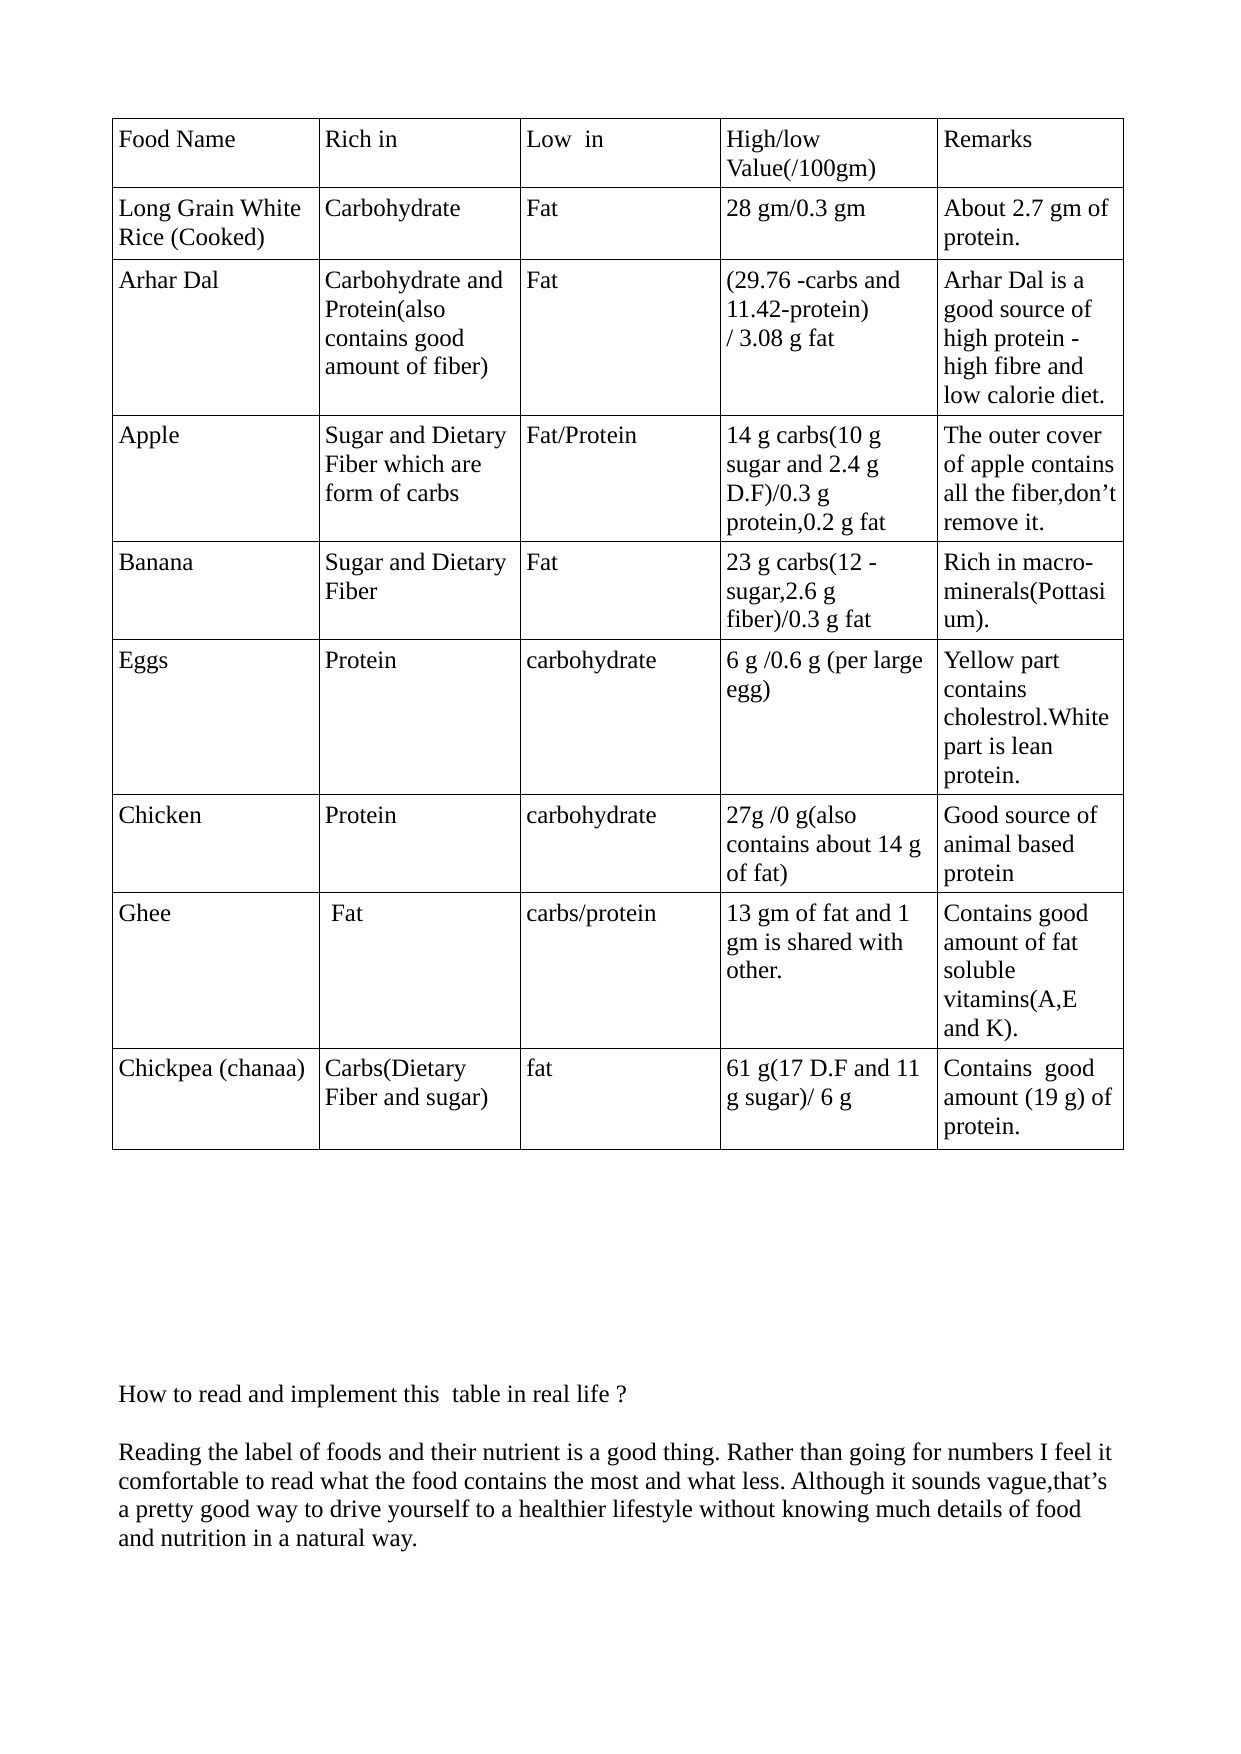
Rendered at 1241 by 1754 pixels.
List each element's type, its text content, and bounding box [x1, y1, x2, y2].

table_header High/low Value(/100gm) [721, 119, 937, 187]
table_cell Sugar and Dietary Fiber [320, 542, 520, 639]
table_cell carbohydrate [521, 640, 720, 794]
text How to read and implement this table in real life ? [118, 1379, 1122, 1408]
table_cell Fat [521, 542, 720, 639]
table_cell Contains good amount (19 g) of protein. [938, 1049, 1123, 1149]
table_cell Ghee [113, 893, 319, 1047]
table_cell 23 g carbs(12 -sugar,2.6 g fiber)/0.3 g fat [721, 542, 937, 639]
table_cell Arhar Dal is a good source of high protein -high fibre and low calorie diet. [938, 260, 1123, 415]
table_cell Fat [320, 893, 520, 1047]
table_cell Eggs [113, 640, 319, 794]
table_cell Apple [113, 416, 319, 541]
table_cell 61 g(17 D.F and 11 g sugar)/ 6 g [721, 1049, 937, 1149]
table_cell Contains good amount of fat soluble vitamins(A,E and K). [938, 893, 1123, 1047]
table_cell (29.76 -carbs and 11.42-protein) / 3.08 g fat [721, 260, 937, 415]
table_cell Chickpea (chanaa) [113, 1049, 319, 1149]
table_cell Banana [113, 542, 319, 639]
table_header Remarks [938, 119, 1123, 187]
table_cell Carbohydrate and Protein(also contains good amount of fiber) [320, 260, 520, 415]
table_cell 14 g carbs(10 g sugar and 2.4 g D.F)/0.3 g protein,0.2 g fat [721, 416, 937, 541]
text Reading the label of foods and their nutrient is a good thing. Rather than going for numbers I feel it comfortable to read what the food contains the most and what less. Although it sounds vague,that’s a pretty good way to drive yourself to a healthier lifestyle without knowing much details of food and nutrition in a natural way. [118, 1437, 1122, 1552]
table_cell Sugar and Dietary Fiber which are form of carbs [320, 416, 520, 541]
table_cell The outer cover of apple contains all the fiber,don’t remove it. [938, 416, 1123, 541]
table_cell Protein [320, 795, 520, 892]
table_cell Fat/Protein [521, 416, 720, 541]
table_cell Arhar Dal [113, 260, 319, 415]
table_cell Fat [521, 188, 720, 259]
table_header Low in [521, 119, 720, 187]
table_cell Good source of animal based protein [938, 795, 1123, 892]
table_cell fat [521, 1049, 720, 1149]
table_cell Long Grain White Rice (Cooked) [113, 188, 319, 259]
table_cell 6 g /0.6 g (per large egg) [721, 640, 937, 794]
table_header Food Name [113, 119, 319, 187]
table_cell Rich in macro-minerals(Pottasium). [938, 542, 1123, 639]
table_cell Chicken [113, 795, 319, 892]
table_cell 13 gm of fat and 1 gm is shared with other. [721, 893, 937, 1047]
table_cell Carbohydrate [320, 188, 520, 259]
table_cell About 2.7 gm of protein. [938, 188, 1123, 259]
table_cell Protein [320, 640, 520, 794]
table_cell Carbs(Dietary Fiber and sugar) [320, 1049, 520, 1149]
table_cell carbohydrate [521, 795, 720, 892]
table_header Rich in [320, 119, 520, 187]
table_cell carbs/protein [521, 893, 720, 1047]
table_cell Fat [521, 260, 720, 415]
table_cell Yellow part contains cholestrol.White part is lean protein. [938, 640, 1123, 794]
table_cell 27g /0 g(also contains about 14 g of fat) [721, 795, 937, 892]
table_cell 28 gm/0.3 gm [721, 188, 937, 259]
